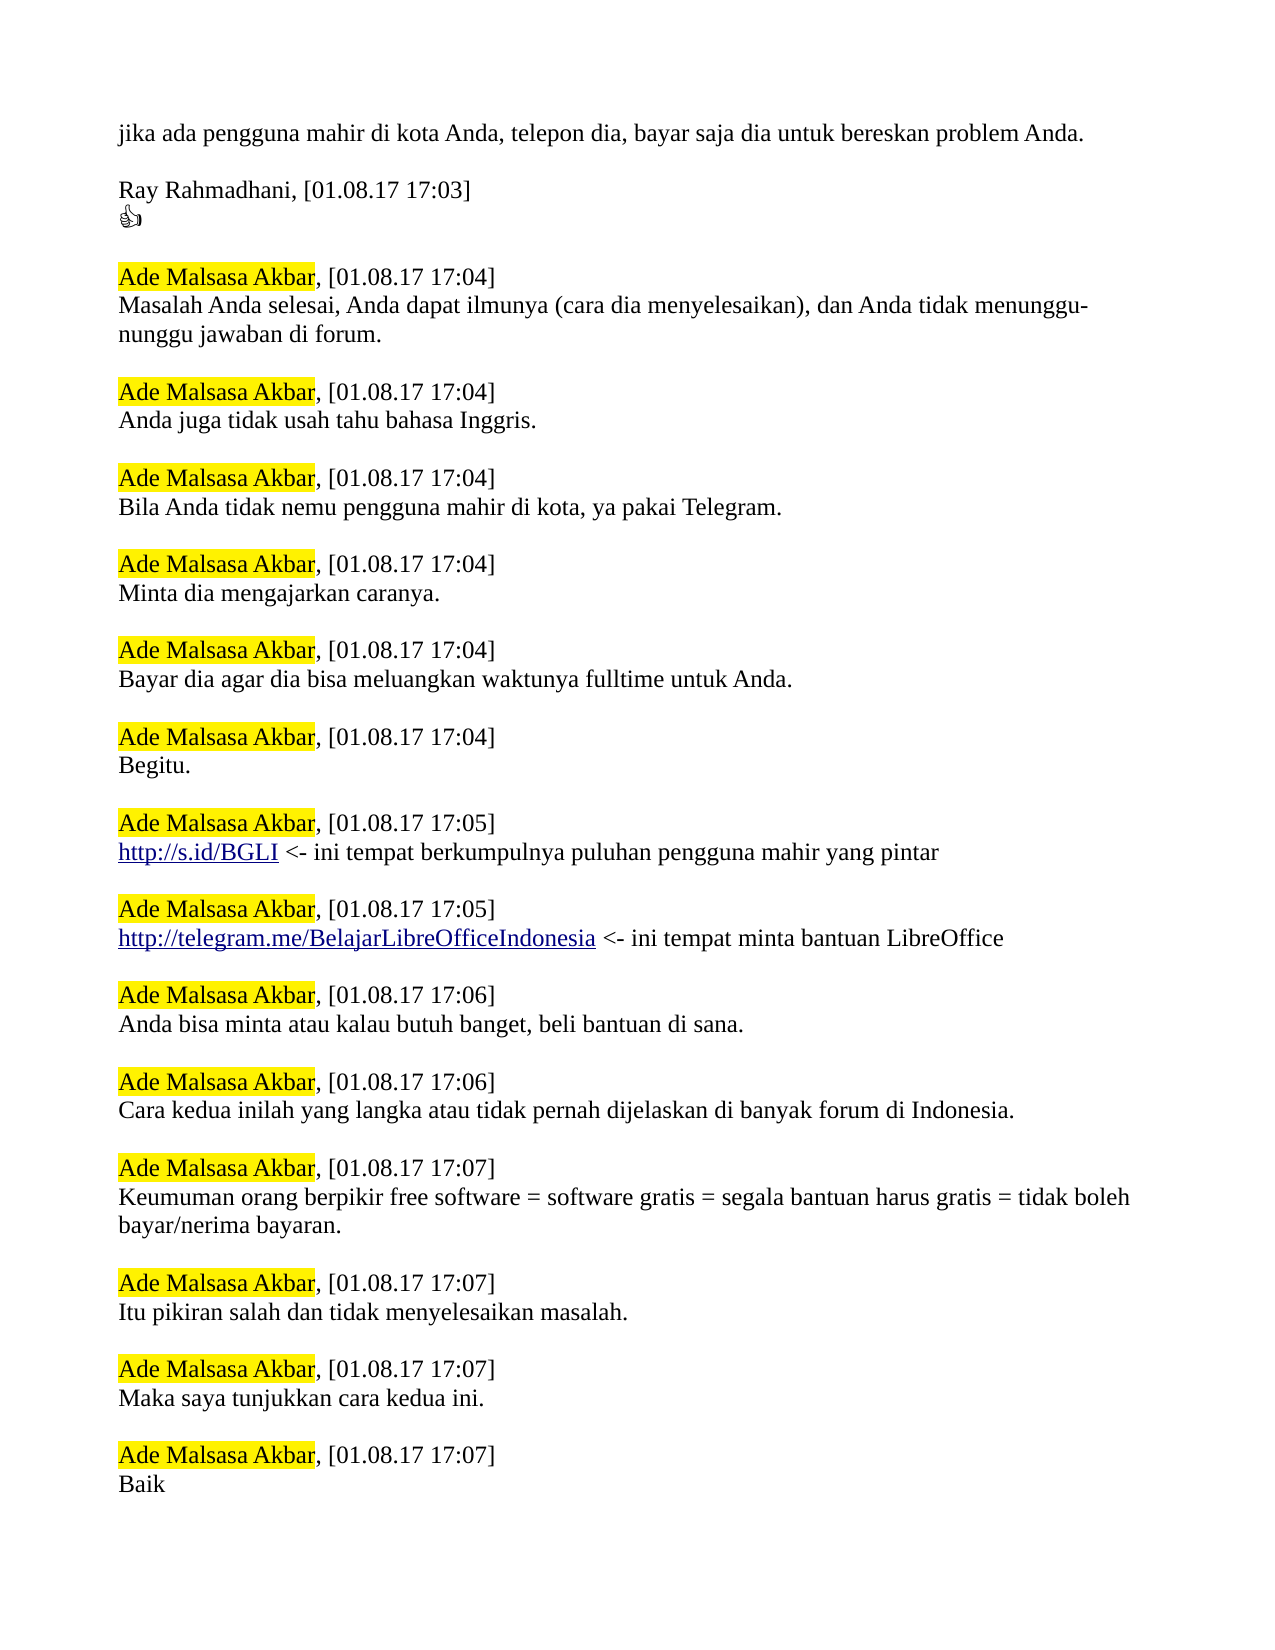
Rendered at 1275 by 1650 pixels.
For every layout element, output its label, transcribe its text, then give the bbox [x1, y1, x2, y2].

text Maka saya tunjukkan cara kedua ini. [118, 1383, 1157, 1412]
text Ade Malsasa Akbar, [01.08.17 17:07] [118, 1354, 1157, 1383]
text Ade Malsasa Akbar, [01.08.17 17:04] [118, 636, 1157, 664]
text Bayar dia agar dia bisa meluangkan waktunya fulltime untuk Anda. [118, 664, 1157, 693]
text http://telegram.me/BelajarLibreOfficeIndonesia <- ini tempat minta bantuan LibreOffice [118, 923, 1157, 952]
text Anda bisa minta atau kalau butuh banget, beli bantuan di sana. [118, 1009, 1157, 1038]
text Itu pikiran salah dan tidak menyelesaikan masalah. [118, 1297, 1157, 1326]
text Keumuman orang berpikir free software = software gratis = segala bantuan harus gratis = tidak boleh bayar/nerima bayaran. [118, 1182, 1157, 1239]
text Minta dia mengajarkan caranya. [118, 578, 1157, 607]
text Ray Rahmadhani, [01.08.17 17:03] [118, 176, 1157, 204]
text Ade Malsasa Akbar, [01.08.17 17:07] [118, 1268, 1157, 1297]
text Ade Malsasa Akbar, [01.08.17 17:05] [118, 808, 1157, 837]
text Ade Malsasa Akbar, [01.08.17 17:07] [118, 1441, 1157, 1469]
text Ade Malsasa Akbar, [01.08.17 17:06] [118, 1067, 1157, 1096]
text Bila Anda tidak nemu pengguna mahir di kota, ya pakai Telegram. [118, 492, 1157, 521]
text Anda juga tidak usah tahu bahasa Inggris. [118, 406, 1157, 434]
text 👍 [118, 204, 1157, 233]
text Ade Malsasa Akbar, [01.08.17 17:04] [118, 549, 1157, 578]
text Ade Malsasa Akbar, [01.08.17 17:06] [118, 981, 1157, 1009]
text Begitu. [118, 751, 1157, 779]
text Ade Malsasa Akbar, [01.08.17 17:04] [118, 262, 1157, 291]
text Ade Malsasa Akbar, [01.08.17 17:05] [118, 894, 1157, 923]
text Ade Malsasa Akbar, [01.08.17 17:04] [118, 463, 1157, 492]
text Masalah Anda selesai, Anda dapat ilmunya (cara dia menyelesaikan), dan Anda tidak menunggu-nunggu jawaban di forum. [118, 291, 1157, 348]
text Ade Malsasa Akbar, [01.08.17 17:04] [118, 377, 1157, 406]
text Baik [118, 1469, 1157, 1498]
text jika ada pengguna mahir di kota Anda, telepon dia, bayar saja dia untuk bereskan problem Anda. [118, 118, 1157, 147]
text Cara kedua inilah yang langka atau tidak pernah dijelaskan di banyak forum di Indonesia. [118, 1096, 1157, 1124]
text http://s.id/BGLI <- ini tempat berkumpulnya puluhan pengguna mahir yang pintar [118, 837, 1157, 866]
text Ade Malsasa Akbar, [01.08.17 17:07] [118, 1153, 1157, 1182]
text Ade Malsasa Akbar, [01.08.17 17:04] [118, 722, 1157, 751]
